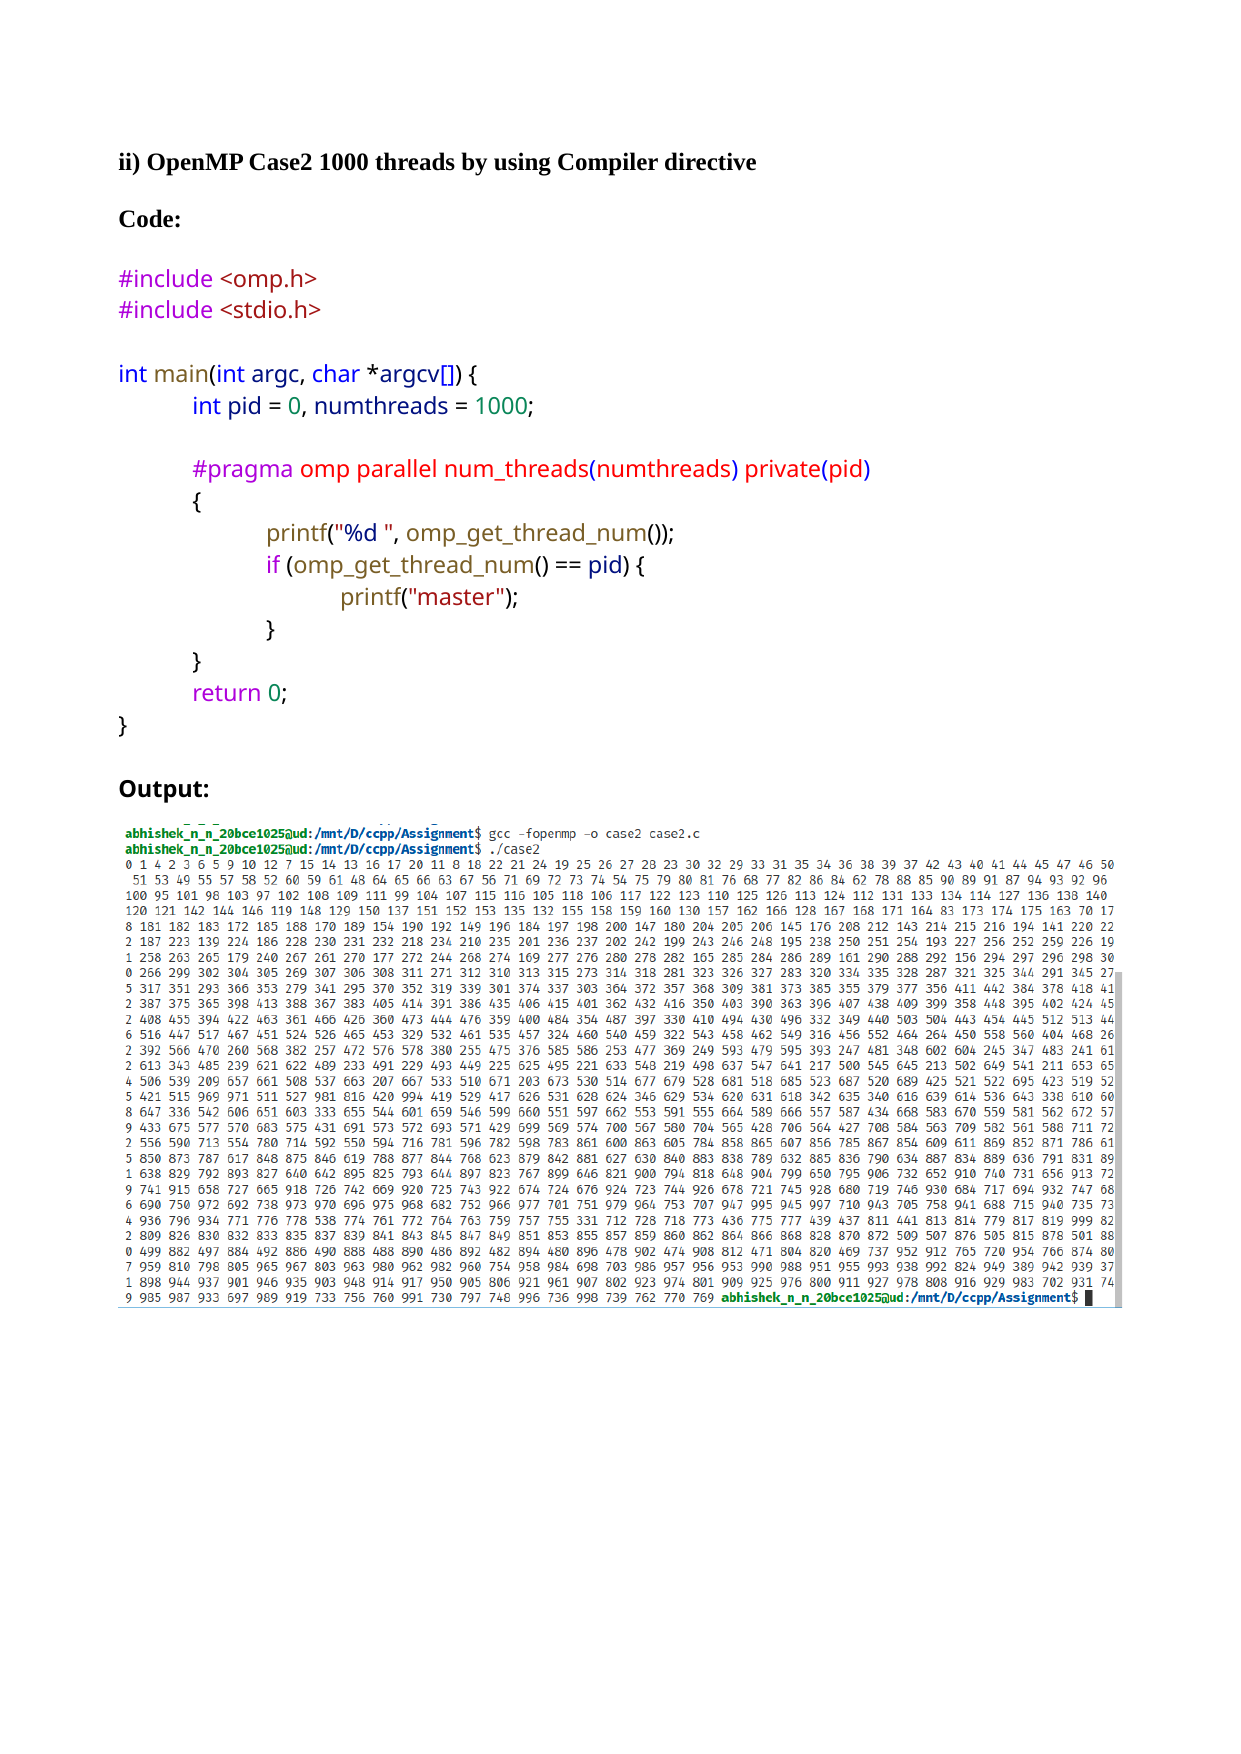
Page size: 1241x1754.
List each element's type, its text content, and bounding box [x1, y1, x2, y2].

text if (omp_get_thread_num() == pid) { [266, 548, 1122, 580]
text int main(int argc, char *argcv[]) { [118, 357, 1122, 389]
text Code: [118, 204, 1122, 233]
text printf("master"); [340, 580, 1122, 612]
text Output: [118, 772, 1122, 804]
text #pragma omp parallel num_threads(numthreads) private(pid) [192, 452, 1122, 484]
text { [192, 484, 1122, 516]
text #include <omp.h> [118, 262, 1122, 294]
text ii) OpenMP Case2 1000 threads by using Compiler directive [118, 147, 1122, 176]
text printf("%d ", omp_get_thread_num()); [266, 516, 1122, 548]
text } [118, 708, 1122, 740]
text #include <stdio.h> [118, 294, 1122, 326]
text int pid = 0, numthreads = 1000; [192, 389, 1122, 421]
text return 0; [192, 676, 1122, 708]
text } [266, 612, 1122, 644]
picture [118, 824, 1123, 1308]
text } [192, 644, 1122, 676]
